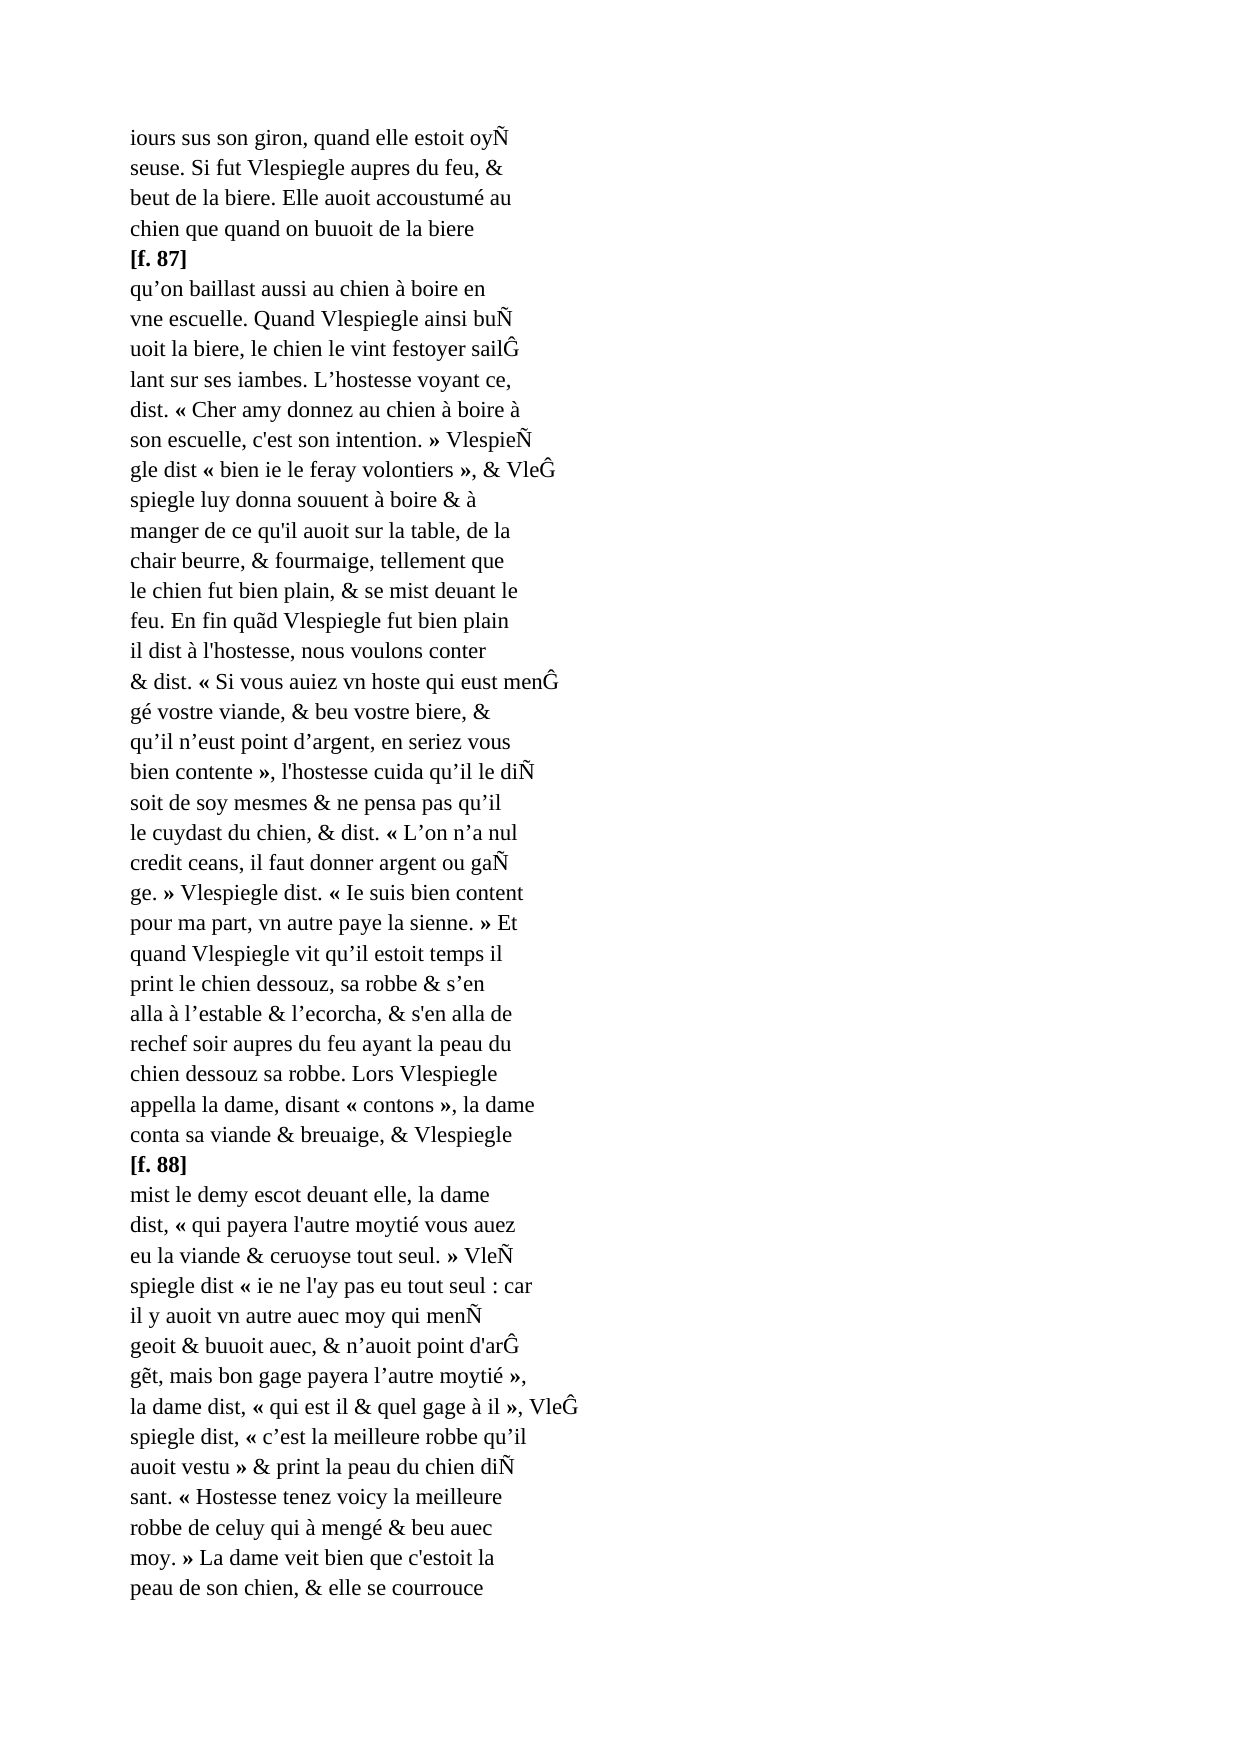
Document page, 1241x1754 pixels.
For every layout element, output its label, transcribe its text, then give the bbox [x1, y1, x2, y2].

text iours sus son giron, quand elle estoit oyÑ seuse. Si fut Vlespiegle aupres du feu, & beut de la biere. Elle auoit accoustumé au chien que quand on buuoit de la biere [f. 87] qu’on baillast aussi au chien à boire en vne escuelle. Quand Vlespiegle ainsi buÑ uoit la biere, le chien le vint festoyer sailĜ lant sur ses iambes. L’hostesse voyant ce, dist. « Cher amy donnez au chien à boire à son escuelle, c'est son intention. » VlespieÑ gle dist « bien ie le feray volontiers », & VleĜ spiegle luy donna souuent à boire & à manger de ce qu'il auoit sur la table, de la chair beurre, & fourmaige, tellement que le chien fut bien plain, & se mist deuant le feu. En fin quãd Vlespiegle fut bien plain il dist à l'hostesse, nous voulons conter & dist. « Si vous auiez vn hoste qui eust menĜ gé vostre viande, & beu vostre biere, & qu’il n’eust point d’argent, en seriez vous bien contente », l'hostesse cuida qu’il le diÑ soit de soy mesmes & ne pensa pas qu’il le cuydast du chien, & dist. « L’on n’a nul credit ceans, il faut donner argent ou gaÑ ge. » Vlespiegle dist. « Ie suis bien content pour ma part, vn autre paye la sienne. » Et quand Vlespiegle vit qu’il estoit temps il print le chien dessouz, sa robbe & s’en alla à l’estable & l’ecorcha, & s'en alla de rechef soir aupres du feu ayant la peau du chien dessouz sa robbe. Lors Vlespiegle appella la dame, disant « contons », la dame conta sa viande & breuaige, & Vlespiegle [f. 88] mist le demy escot deuant elle, la dame dist, « qui payera l'autre moytié vous auez eu la viande & ceruoyse tout seul. » VleÑ spiegle dist « ie ne l'ay pas eu tout seul : car il y auoit vn autre auec moy qui menÑ geoit & buuoit auec, & n’auoit point d'arĜ gẽt, mais bon gage payera l’autre moytié », la dame dist, « qui est il & quel gage à il », VleĜ spiegle dist, « c’est la meilleure robbe qu’il auoit vestu » & print la peau du chien diÑ sant. « Hostesse tenez voicy la meilleure robbe de celuy qui à mengé & beu auec moy. » La dame veit bien que c'estoit la peau de son chien, & elle se courrouce [118, 118, 1122, 1606]
